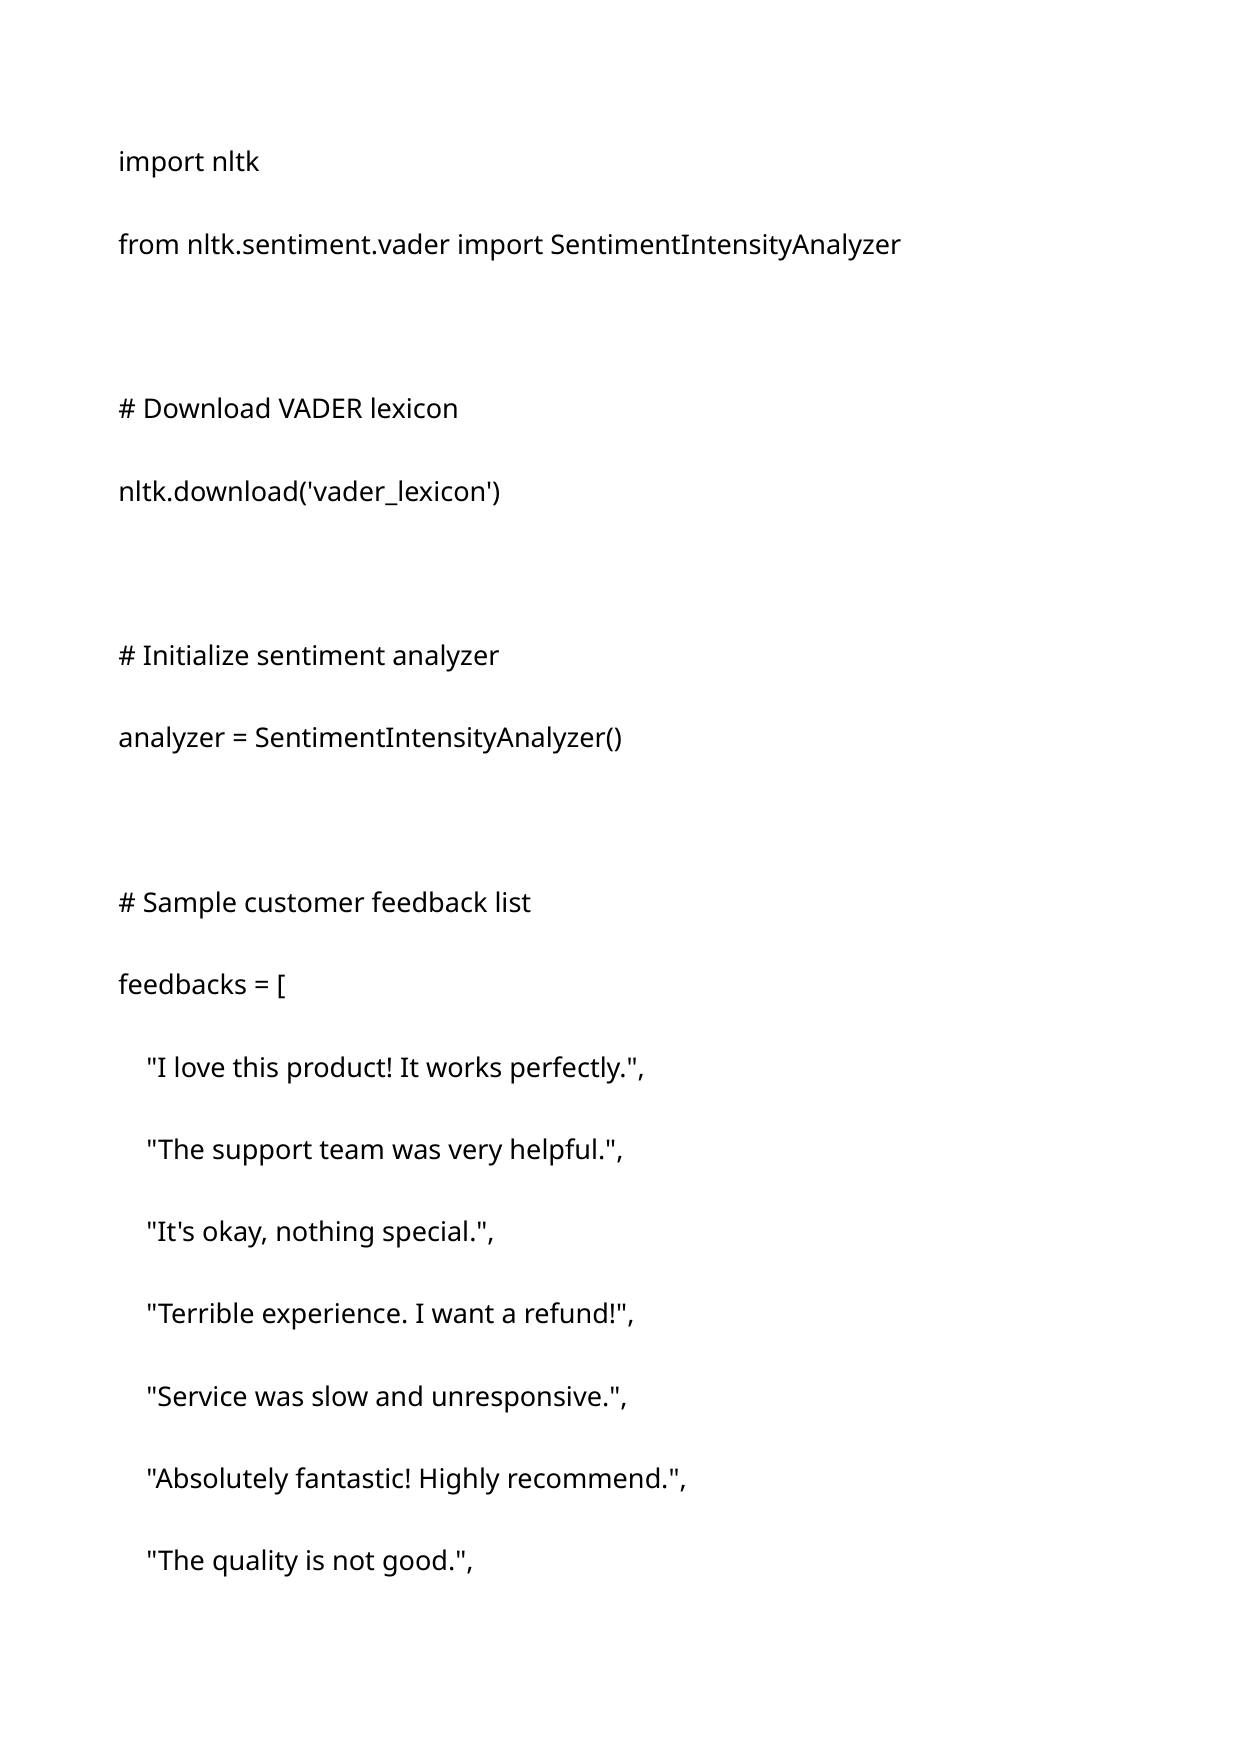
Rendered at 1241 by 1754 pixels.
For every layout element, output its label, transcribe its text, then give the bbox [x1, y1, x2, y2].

text # Initialize sentiment analyzer [118, 637, 1122, 673]
text "It's okay, nothing special.", [118, 1213, 1122, 1249]
text "I love this product! It works perfectly.", [118, 1048, 1122, 1085]
text analyzer = SentimentIntensityAnalyzer() [118, 719, 1122, 756]
text nltk.download('vader_lexicon') [118, 472, 1122, 509]
text from nltk.sentiment.vader import SentimentIntensityAnalyzer [118, 225, 1122, 262]
text "Service was slow and unresponsive.", [118, 1377, 1122, 1414]
text import nltk [118, 143, 1122, 180]
text "The quality is not good.", [118, 1542, 1122, 1579]
text # Sample customer feedback list [118, 883, 1122, 920]
text "Absolutely fantastic! Highly recommend.", [118, 1459, 1122, 1496]
text "The support team was very helpful.", [118, 1130, 1122, 1167]
text # Download VADER lexicon [118, 390, 1122, 427]
text feedbacks = [ [118, 966, 1122, 1003]
text "Terrible experience. I want a refund!", [118, 1295, 1122, 1332]
